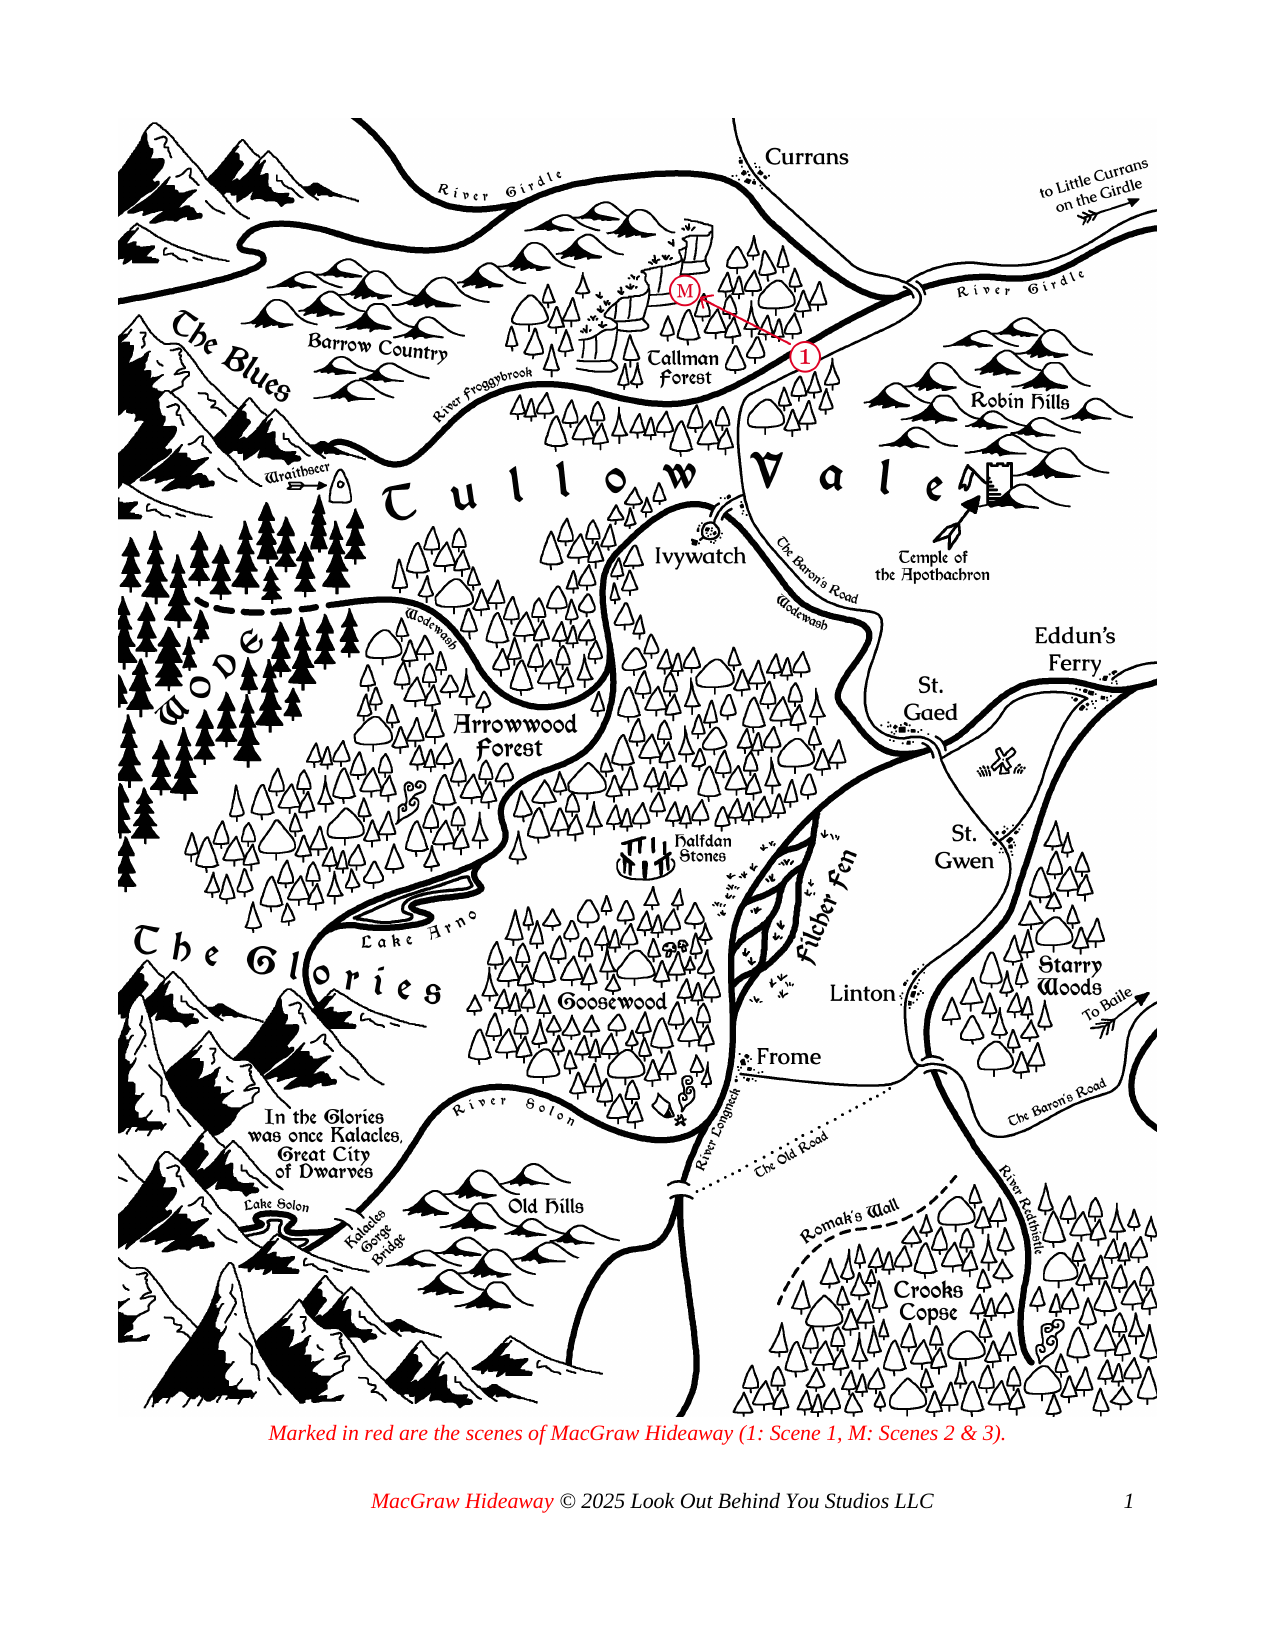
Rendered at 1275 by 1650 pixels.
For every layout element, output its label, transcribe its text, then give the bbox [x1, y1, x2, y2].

subtitle Marked in red are the scenes of MacGraw Hideaway (1: Scene 1, M: Scenes 2 & 3). [118, 1417, 1157, 1445]
picture [118, 118, 1157, 1417]
